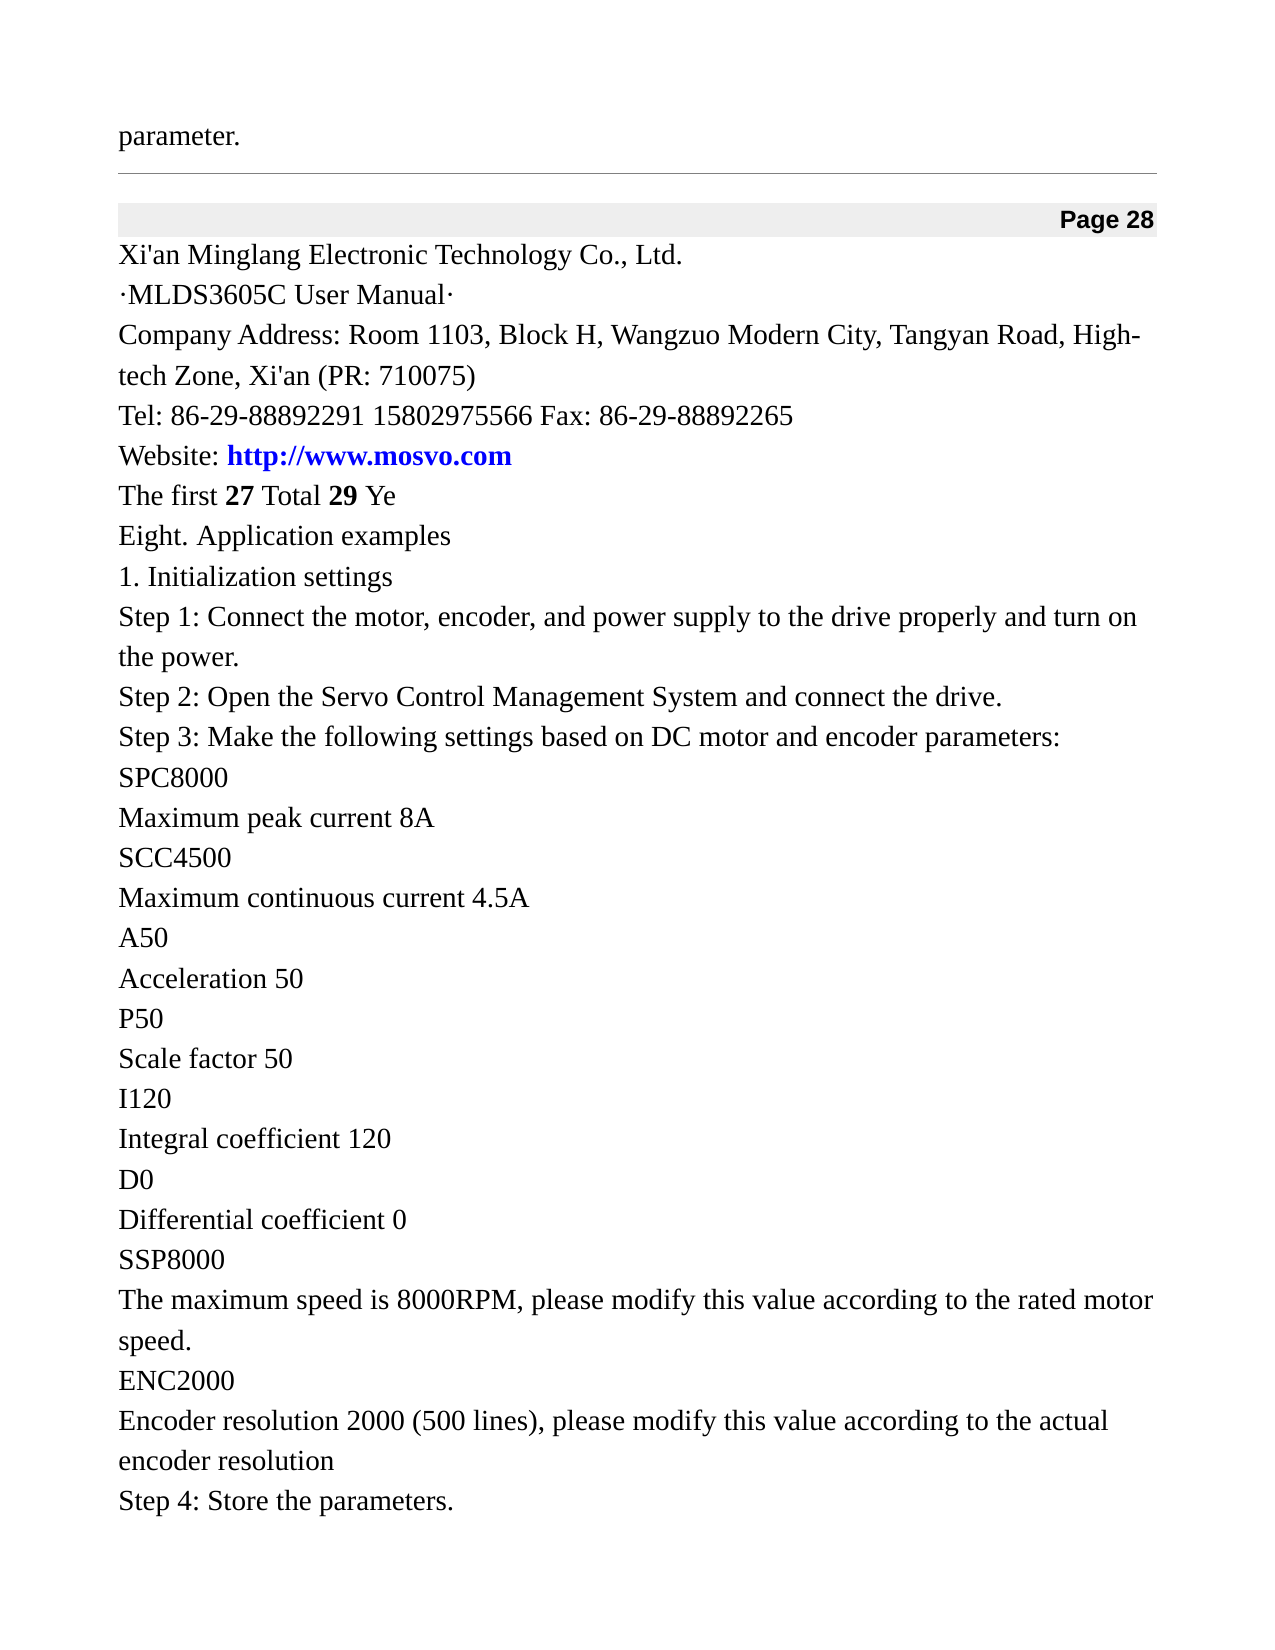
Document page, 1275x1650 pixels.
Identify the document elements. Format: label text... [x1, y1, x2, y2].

text ENC2000 [118, 1363, 1157, 1396]
text Step 1: Connect the motor, encoder, and power supply to the drive properly and turn on the power. [118, 599, 1157, 673]
text SSP8000 [118, 1242, 1157, 1276]
text 1. Initialization settings [118, 559, 1157, 592]
text P50 [118, 1001, 1157, 1034]
text SCC4500 [118, 840, 1157, 874]
text I120 [118, 1081, 1157, 1115]
text Maximum continuous current 4.5A [118, 880, 1157, 914]
text The maximum speed is 8000RPM, please modify this value according to the rated motor speed. [118, 1282, 1157, 1356]
text Scale factor 50 [118, 1041, 1157, 1075]
text Maximum peak current 8A [118, 800, 1157, 833]
text D0 [118, 1162, 1157, 1195]
text Tel: 86-29-88892291 15802975566 Fax: 86-29-88892265 [118, 398, 1157, 431]
text ·MLDS3605C User Manual· [118, 277, 1157, 311]
text Encoder resolution 2000 (500 lines), please modify this value according to the actual encoder resolution [118, 1403, 1157, 1477]
text Xi'an Minglang Electronic Technology Co., Ltd. [118, 237, 1157, 271]
text Integral coefficient 120 [118, 1122, 1157, 1155]
text parameter. [118, 118, 1157, 152]
text A50 [118, 921, 1157, 954]
text Step 2: Open the Servo Control Management System and connect the drive. [118, 679, 1157, 713]
text Website: http://www.mosvo.com [118, 438, 1157, 472]
text Eight. Application examples [118, 518, 1157, 552]
text Company Address: Room 1103, Block H, Wangzuo Modern City, Tangyan Road, High-tech Zone, Xi'an (PR: 710075) [118, 317, 1157, 391]
table_header Page 28 [118, 203, 1157, 237]
text Differential coefficient 0 [118, 1202, 1157, 1236]
text Step 4: Store the parameters. [118, 1483, 1157, 1517]
text Acceleration 50 [118, 961, 1157, 994]
text The first 27 Total 29 Ye [118, 478, 1157, 512]
text Step 3: Make the following settings based on DC motor and encoder parameters: [118, 719, 1157, 753]
text SPC8000 [118, 760, 1157, 793]
